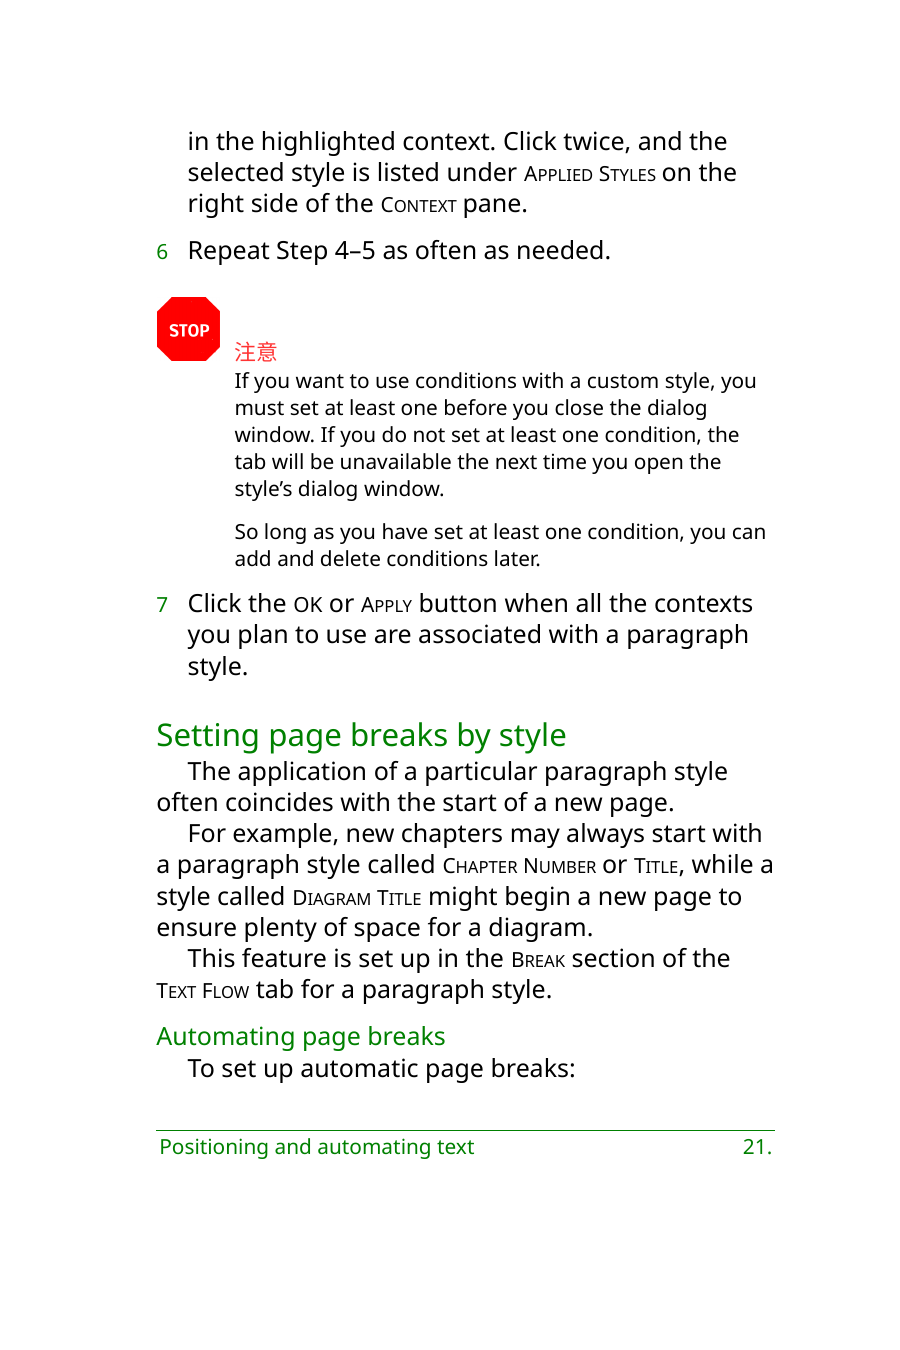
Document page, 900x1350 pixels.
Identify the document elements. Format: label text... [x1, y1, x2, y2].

text To set up automatic page breaks: [156, 1052, 775, 1083]
text If you want to use conditions with a custom style, you must set at least one before you close the dialog window. If you do not set at least one condition, the tab will be unavailable the next time you open the style’s dialog window. [234, 367, 775, 502]
text For example, new chapters may always start with a paragraph style called Chapter Number or Title, while a style called Diagram Title might begin a new page to ensure plenty of space for a diagram. [156, 818, 775, 943]
list Repeat Step 4–5 as often as needed. [156, 234, 775, 266]
text The application of a particular paragraph style often coincides with the start of a new page. [156, 755, 775, 818]
text This feature is set up in the Break section of the Text Flow tab for a paragraph style. [156, 943, 775, 1005]
list Click the OK or Apply button when all the contexts you plan to use are associated with a paragraph style. [156, 587, 775, 681]
picture [157, 297, 220, 361]
subtitle Setting page breaks by style [156, 712, 775, 755]
list 注意 [156, 297, 775, 367]
list in the highlighted context. Click twice, and the selected style is listed under Applied Styles on the right side of the Context pane. [156, 125, 775, 219]
text So long as you have set at least one condition, you can add and delete conditions later. [234, 518, 775, 572]
subtitle Automating page breaks [156, 1021, 775, 1052]
